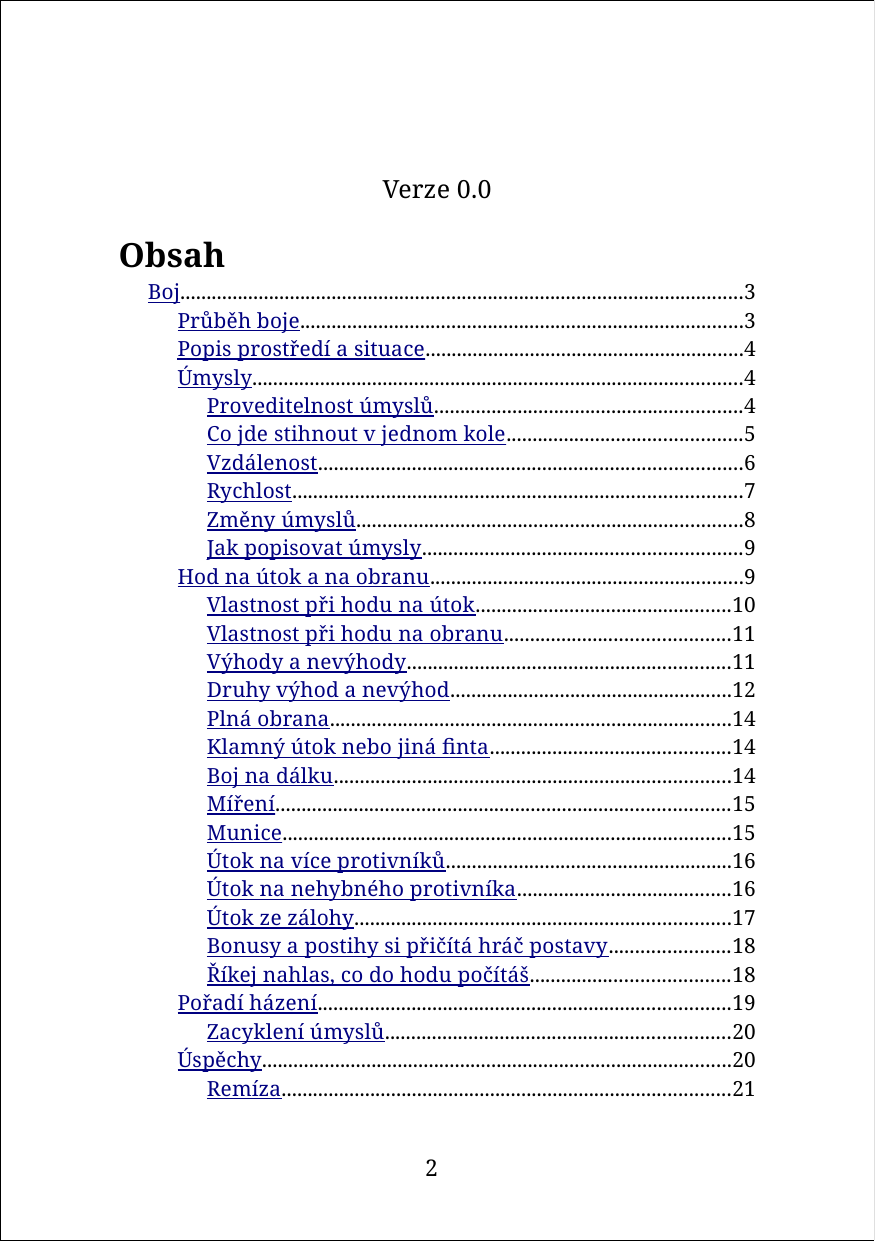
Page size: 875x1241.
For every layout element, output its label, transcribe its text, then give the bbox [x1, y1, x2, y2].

text Vlastnost při hodu na obranu 11 [207, 619, 756, 647]
text Útok ze zálohy 17 [207, 903, 756, 931]
text Průběh boje 3 [177, 306, 756, 334]
text Hod na útok a na obranu 9 [177, 562, 756, 590]
text Změny úmyslů 8 [207, 505, 756, 533]
text Plná obrana 14 [207, 704, 756, 732]
text Klamný útok nebo jiná finta 14 [207, 732, 756, 761]
text Míření 15 [207, 789, 756, 818]
text Úmysly 4 [177, 363, 756, 391]
text Říkej nahlas, co do hodu počítáš 18 [207, 960, 756, 988]
text Rychlost 7 [207, 476, 756, 505]
text Munice 15 [207, 818, 756, 846]
text Boj na dálku 14 [207, 761, 756, 789]
text Remíza 21 [207, 1074, 756, 1102]
text Bonusy a postihy si přičítá hráč postavy 18 [207, 931, 756, 960]
text Druhy výhod a nevýhod 12 [207, 676, 756, 704]
text Vzdálenost 6 [207, 448, 756, 476]
text Jak popisovat úmysly 9 [207, 533, 756, 562]
subtitle Obsah [118, 232, 756, 277]
text Výhody a nevýhody 11 [207, 647, 756, 676]
text Pořadí házení 19 [177, 988, 756, 1017]
text Zacyklení úmyslů 20 [207, 1017, 756, 1045]
text Útok na více protivníků 16 [207, 846, 756, 874]
text Co jde stihnout v jednom kole 5 [207, 419, 756, 448]
text Útok na nehybného protivníka 16 [207, 874, 756, 903]
text Vlastnost při hodu na útok 10 [207, 590, 756, 619]
text Popis prostředí a situace 4 [177, 334, 756, 363]
text Proveditelnost úmyslů 4 [207, 391, 756, 419]
text Verze 0.0 [118, 172, 756, 206]
text Boj 3 [148, 277, 756, 306]
text Úspěchy 20 [177, 1045, 756, 1074]
